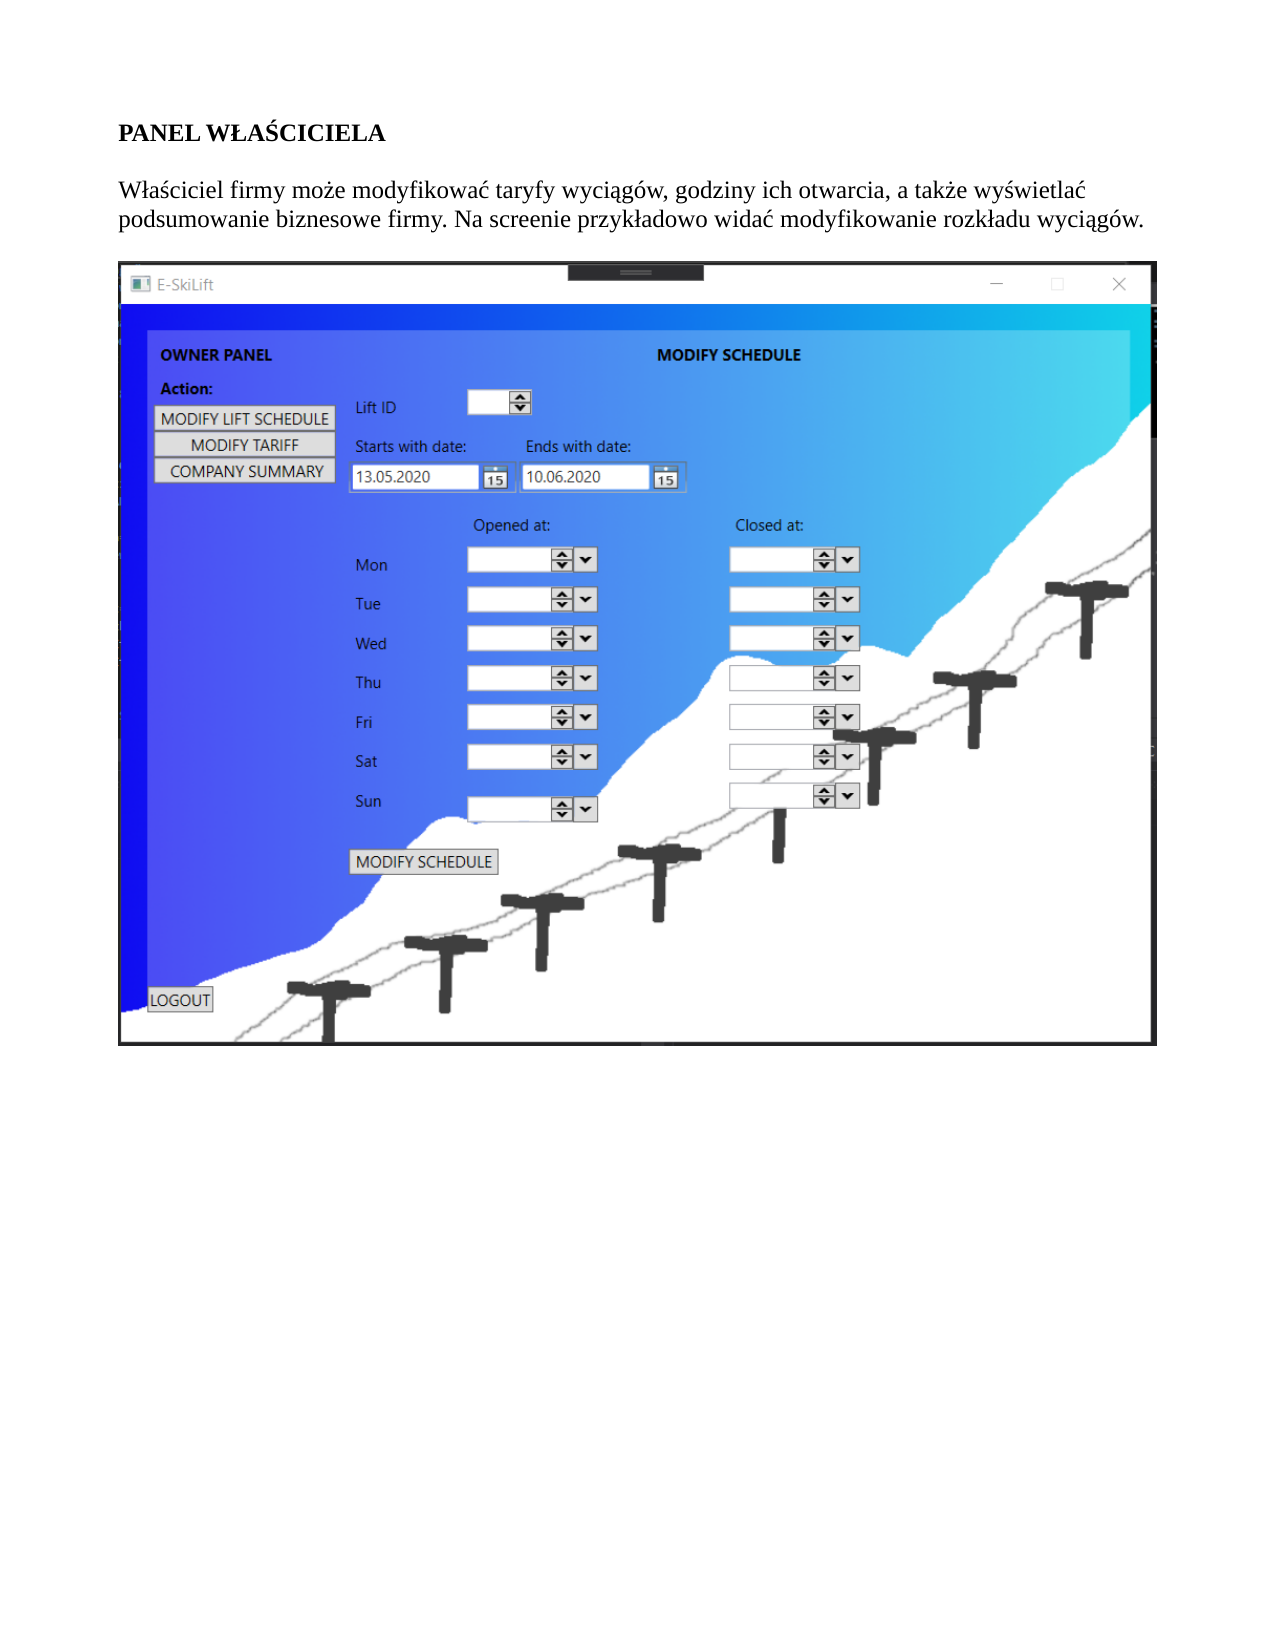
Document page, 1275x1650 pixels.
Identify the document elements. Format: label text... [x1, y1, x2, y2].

text PANEL WŁAŚCICIELA [118, 118, 1157, 147]
text Właściciel firmy może modyfikować taryfy wyciągów, godziny ich otwarcia, a także wyświetlać podsumowanie biznesowe firmy. Na screenie przykładowo widać modyfikowanie rozkładu wyciągów. [118, 176, 1157, 233]
picture [118, 261, 1157, 1046]
